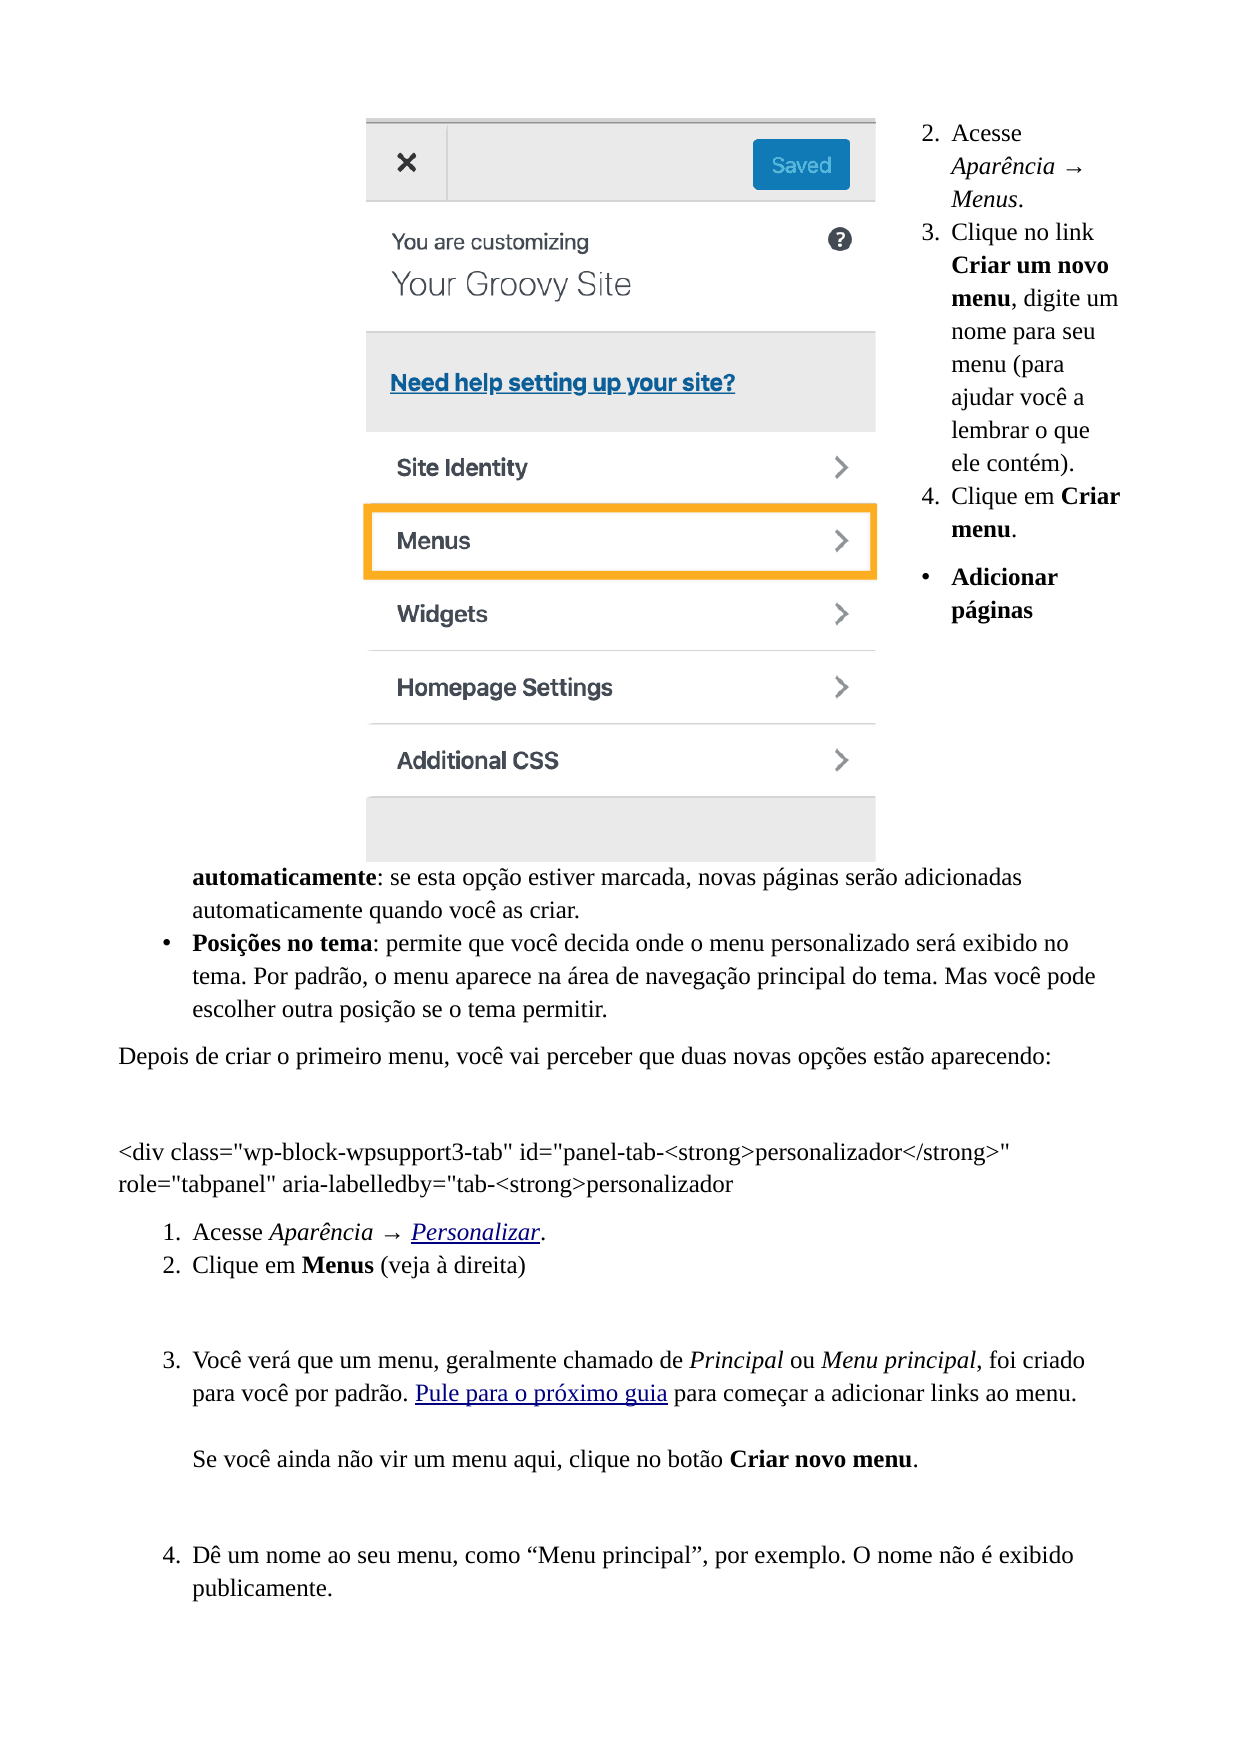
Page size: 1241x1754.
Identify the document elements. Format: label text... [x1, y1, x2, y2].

text <div class="wp-block-wpsupport3-tab" id="panel-tab-<strong>personalizador</strong>" role="tabpanel" aria-labelledby="tab-<strong>personalizador [118, 1137, 1122, 1198]
list [162, 118, 363, 213]
list Adicionar páginas automaticamente: se esta opção estiver marcada, novas páginas serão adicionadas automaticamente quando você as criar. [162, 562, 1122, 923]
list [162, 217, 363, 477]
list Você verá que um menu, geralmente chamado de Principal ou Menu principal, foi criado para você por padrão. Pule para o próximo guia para começar a adicionar links ao menu. Se você ainda não vir um menu aqui, clique no botão Criar novo menu. [162, 1345, 1122, 1473]
list Dê um nome ao seu menu, como “Menu principal”, por exemplo. O nome não é exibido publicamente. [162, 1540, 1122, 1601]
list Clique em Menus (veja à direita) [162, 1250, 1122, 1279]
picture [363, 118, 878, 862]
list Acesse Aparência → Personalizar. [162, 1217, 1122, 1246]
list [162, 481, 363, 543]
list Clique no link Criar um novo menu, digite um nome para seu menu (para ajudar você a lembrar o que ele contém). [878, 217, 1122, 477]
text Depois de criar o primeiro menu, você vai perceber que duas novas opções estão aparecendo: [118, 1041, 1122, 1070]
list Clique em Criar menu. [878, 481, 1122, 543]
list Acesse Aparência → Menus. [878, 118, 1122, 213]
list Posições no tema: permite que você decida onde o menu personalizado será exibido no tema. Por padrão, o menu aparece na área de navegação principal do tema. Mas você pode escolher outra posição se o tema permitir. [162, 928, 1122, 1022]
